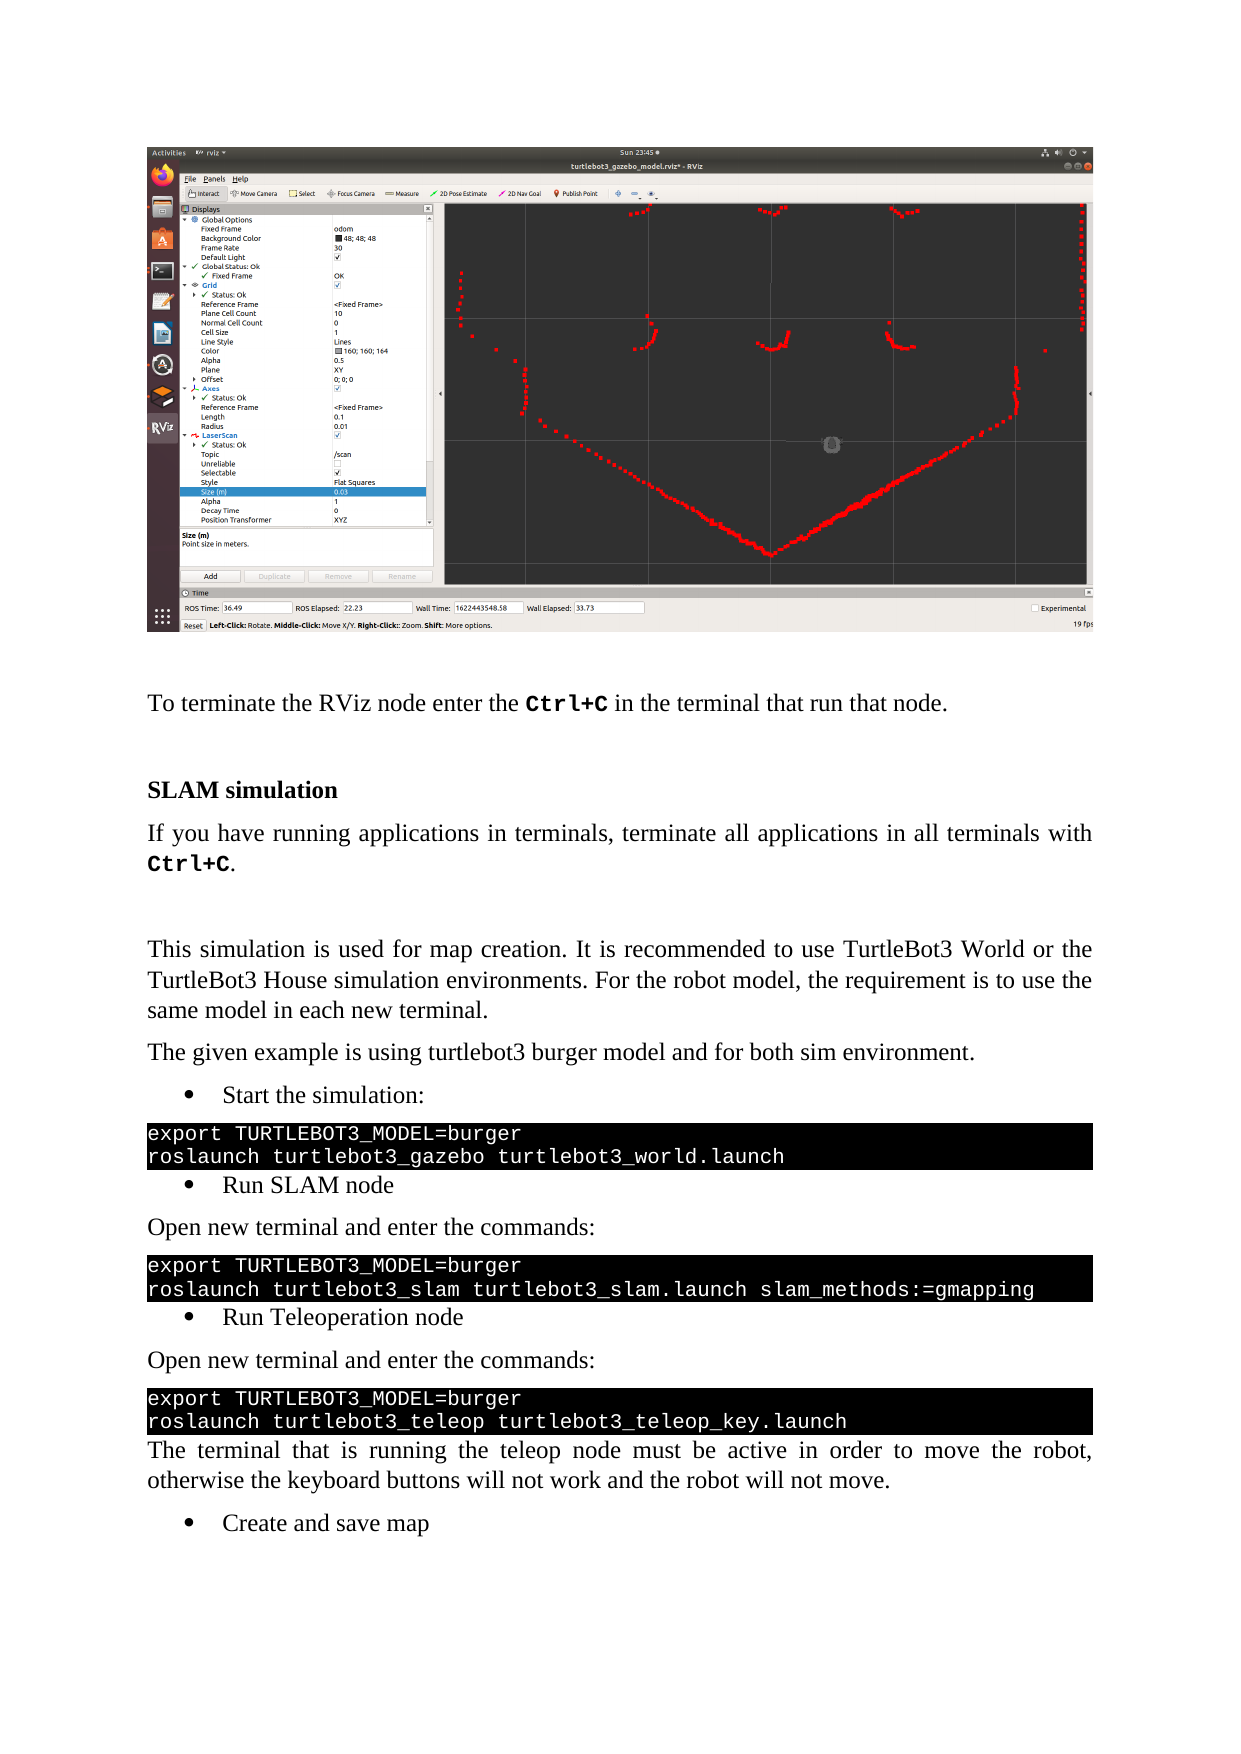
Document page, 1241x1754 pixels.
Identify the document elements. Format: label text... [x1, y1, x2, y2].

text Open new terminal and enter the commands: [147, 1212, 1093, 1241]
text roslaunch turtlebot3_slam turtlebot3_slam.launch slam_methods:=gmapping [147, 1279, 1093, 1302]
list Start the simulation: [184, 1080, 1093, 1109]
text export TURTLEBOT3_MODEL=burger [147, 1123, 1093, 1146]
text This simulation is used for map creation. It is recommended to use TurtleBot3 World or the TurtleBot3 House simulation environments. For the robot model, the requirement is to use the same model in each new terminal. [147, 934, 1093, 1023]
text If you have running applications in terminals, terminate all applications in all terminals with Ctrl+C. [147, 818, 1093, 878]
list Run SLAM node [184, 1170, 1093, 1199]
text roslaunch turtlebot3_gazebo turtlebot3_world.launch [147, 1146, 1093, 1170]
text The terminal that is running the teleop node must be active in order to move the robot, otherwise the keyboard buttons will not work and the robot will not move. [147, 1435, 1093, 1494]
text To terminate the RViz node enter the Ctrl+C in the terminal that run that node. [147, 688, 1093, 718]
list Run Teleoperation node [184, 1302, 1093, 1331]
text The given example is using turtlebot3 burger model and for both sim environment. [147, 1037, 1093, 1066]
text export TURTLEBOT3_MODEL=burger [147, 1388, 1093, 1411]
list Create and save map [184, 1508, 1093, 1536]
text export TURTLEBOT3_MODEL=burger [147, 1255, 1093, 1279]
text Open new terminal and enter the commands: [147, 1345, 1093, 1374]
text roslaunch turtlebot3_teleop turtlebot3_teleop_key.launch [147, 1411, 1093, 1435]
text SLAM simulation [147, 775, 1093, 804]
